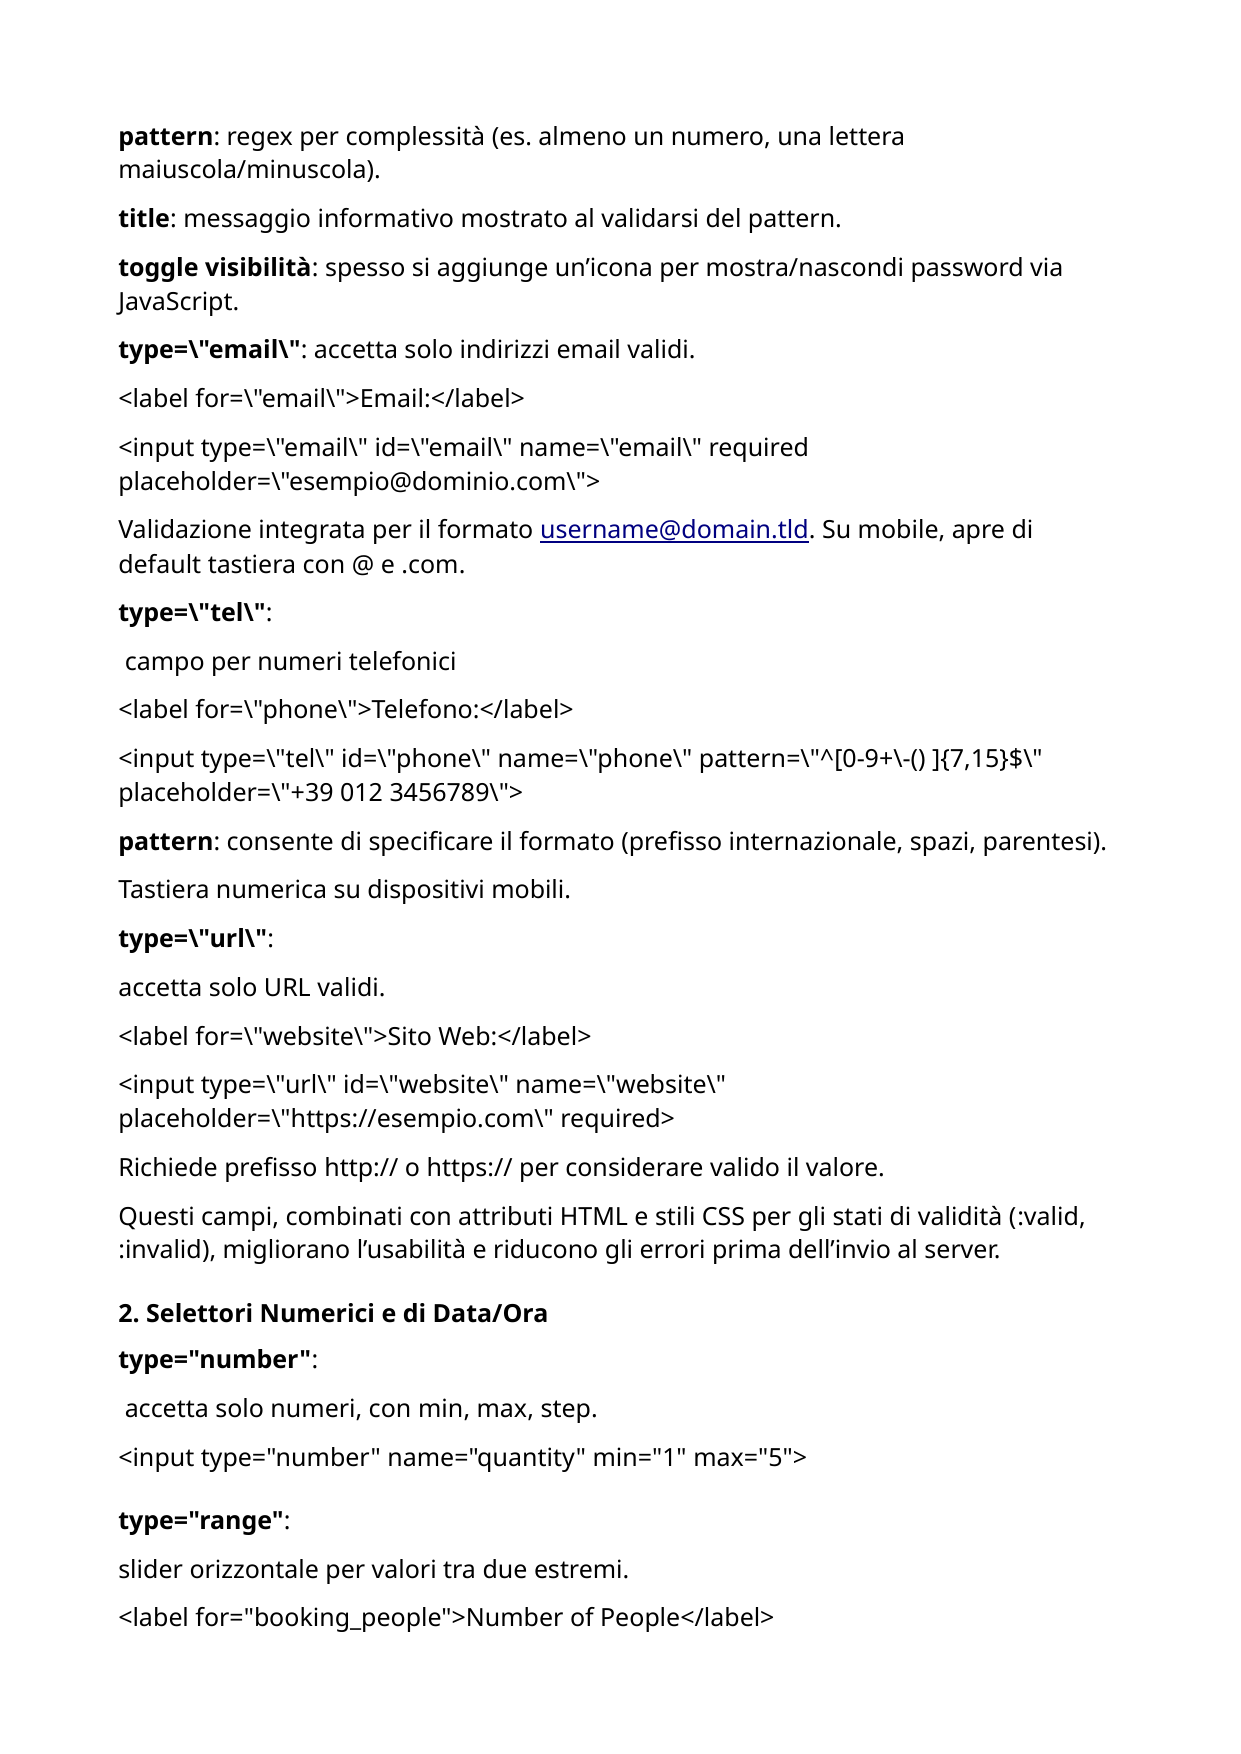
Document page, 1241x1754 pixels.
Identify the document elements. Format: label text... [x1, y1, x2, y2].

text <label for="booking_people">Number of People</label> [118, 1600, 1122, 1634]
subtitle 2. Selettori Numerici e di Data/Ora [118, 1295, 1122, 1329]
text <input type="number" name="quantity" min="1" max="5"> [118, 1439, 1122, 1473]
text toggle visibilità: spesso si aggiunge un’icona per mostra/nascondi password via JavaScript. [118, 249, 1122, 318]
text accetta solo numeri, con min, max, step. [118, 1391, 1122, 1425]
text <input type=\"url\" id=\"website\" name=\"website\" placeholder=\"https://esempio.com\" required> [118, 1067, 1122, 1135]
text <label for=\"phone\">Telefono:</label> [118, 692, 1122, 726]
text <input type=\"tel\" id=\"phone\" name=\"phone\" pattern=\"^[0-9+\-() ]{7,15}$\" placeholder=\"+39 012 3456789\"> [118, 741, 1122, 809]
text type="range": [118, 1503, 1122, 1537]
text pattern: consente di specificare il formato (prefisso internazionale, spazi, parentesi). [118, 823, 1122, 858]
text title: messaggio informativo mostrato al validarsi del pattern. [118, 201, 1122, 235]
text Validazione integrata per il formato username@domain.tld. Su mobile, apre di default tastiera con @ e .com. [118, 512, 1122, 580]
text type=\"email\": accetta solo indirizzi email validi. [118, 332, 1122, 366]
text pattern: regex per complessità (es. almeno un numero, una lettera maiuscola/minuscola). [118, 118, 1122, 186]
text accetta solo URL validi. [118, 969, 1122, 1003]
text <label for=\"email\">Email:</label> [118, 381, 1122, 415]
text Richiede prefisso http:// o https:// per considerare valido il valore. [118, 1149, 1122, 1183]
text <label for=\"website\">Sito Web:</label> [118, 1018, 1122, 1052]
text slider orizzontale per valori tra due estremi. [118, 1551, 1122, 1586]
text campo per numeri telefonici [118, 643, 1122, 678]
text type=\"url\": [118, 921, 1122, 955]
text type="number": [118, 1342, 1122, 1376]
text <input type=\"email\" id=\"email\" name=\"email\" required placeholder=\"esempio@dominio.com\"> [118, 429, 1122, 498]
text Questi campi, combinati con attributi HTML e stili CSS per gli stati di validità (:valid, :invalid), migliorano l’usabilità e riducono gli errori prima dell’invio al server. [118, 1198, 1122, 1266]
text type=\"tel\": [118, 595, 1122, 629]
text Tastiera numerica su dispositivi mobili. [118, 872, 1122, 906]
